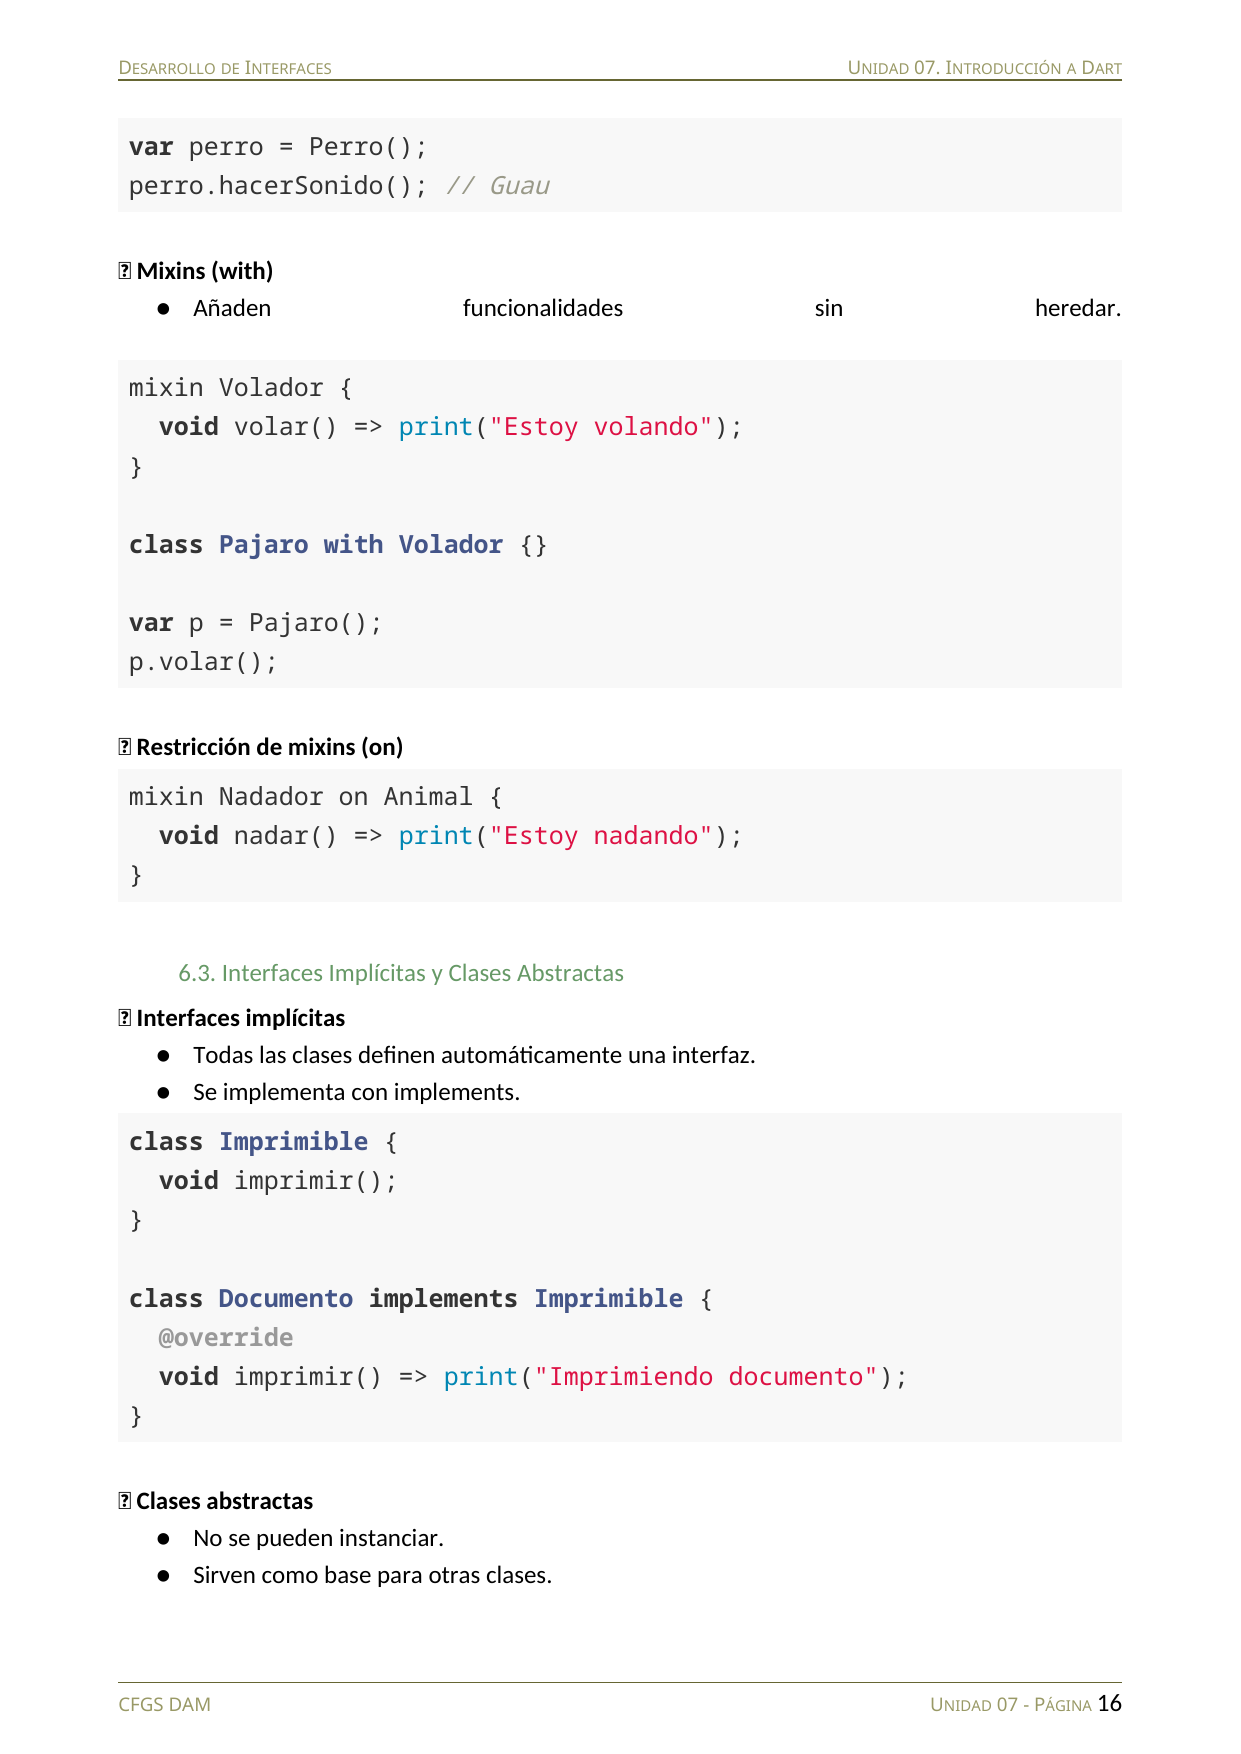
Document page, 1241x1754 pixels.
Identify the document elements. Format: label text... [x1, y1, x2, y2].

table_header class Imprimible { void imprimir(); } class Documento implements Imprimible { @override void imprimir() => print("Imprimiendo documento"); } [118, 1113, 1122, 1442]
text 🔷 Interfaces implícitas [118, 1002, 1122, 1033]
text 🔷 Restricción de mixins (on) [118, 731, 1122, 762]
list Se implementa con implements. [156, 1076, 1122, 1107]
subtitle 6.3. Interfaces Implícitas y Clases Abstractas [178, 957, 1122, 987]
table_header mixin Nadador on Animal { void nadar() => print("Estoy nadando"); } [118, 769, 1122, 902]
list Sirven como base para otras clases. [156, 1559, 1122, 1590]
table_header var perro = Perro(); perro.hacerSonido(); // Guau [118, 118, 1122, 212]
text 🔷 Clases abstractas [118, 1485, 1122, 1516]
list Añaden funcionalidades sin heredar. [156, 292, 1122, 353]
text 🔷 Mixins (with) [118, 255, 1122, 286]
list No se pueden instanciar. [156, 1522, 1122, 1553]
list Todas las clases definen automáticamente una interfaz. [156, 1039, 1122, 1070]
table_header mixin Volador { void volar() => print("Estoy volando"); } class Pajaro with Volador {} var p = Pajaro(); p.volar(); [118, 360, 1122, 688]
